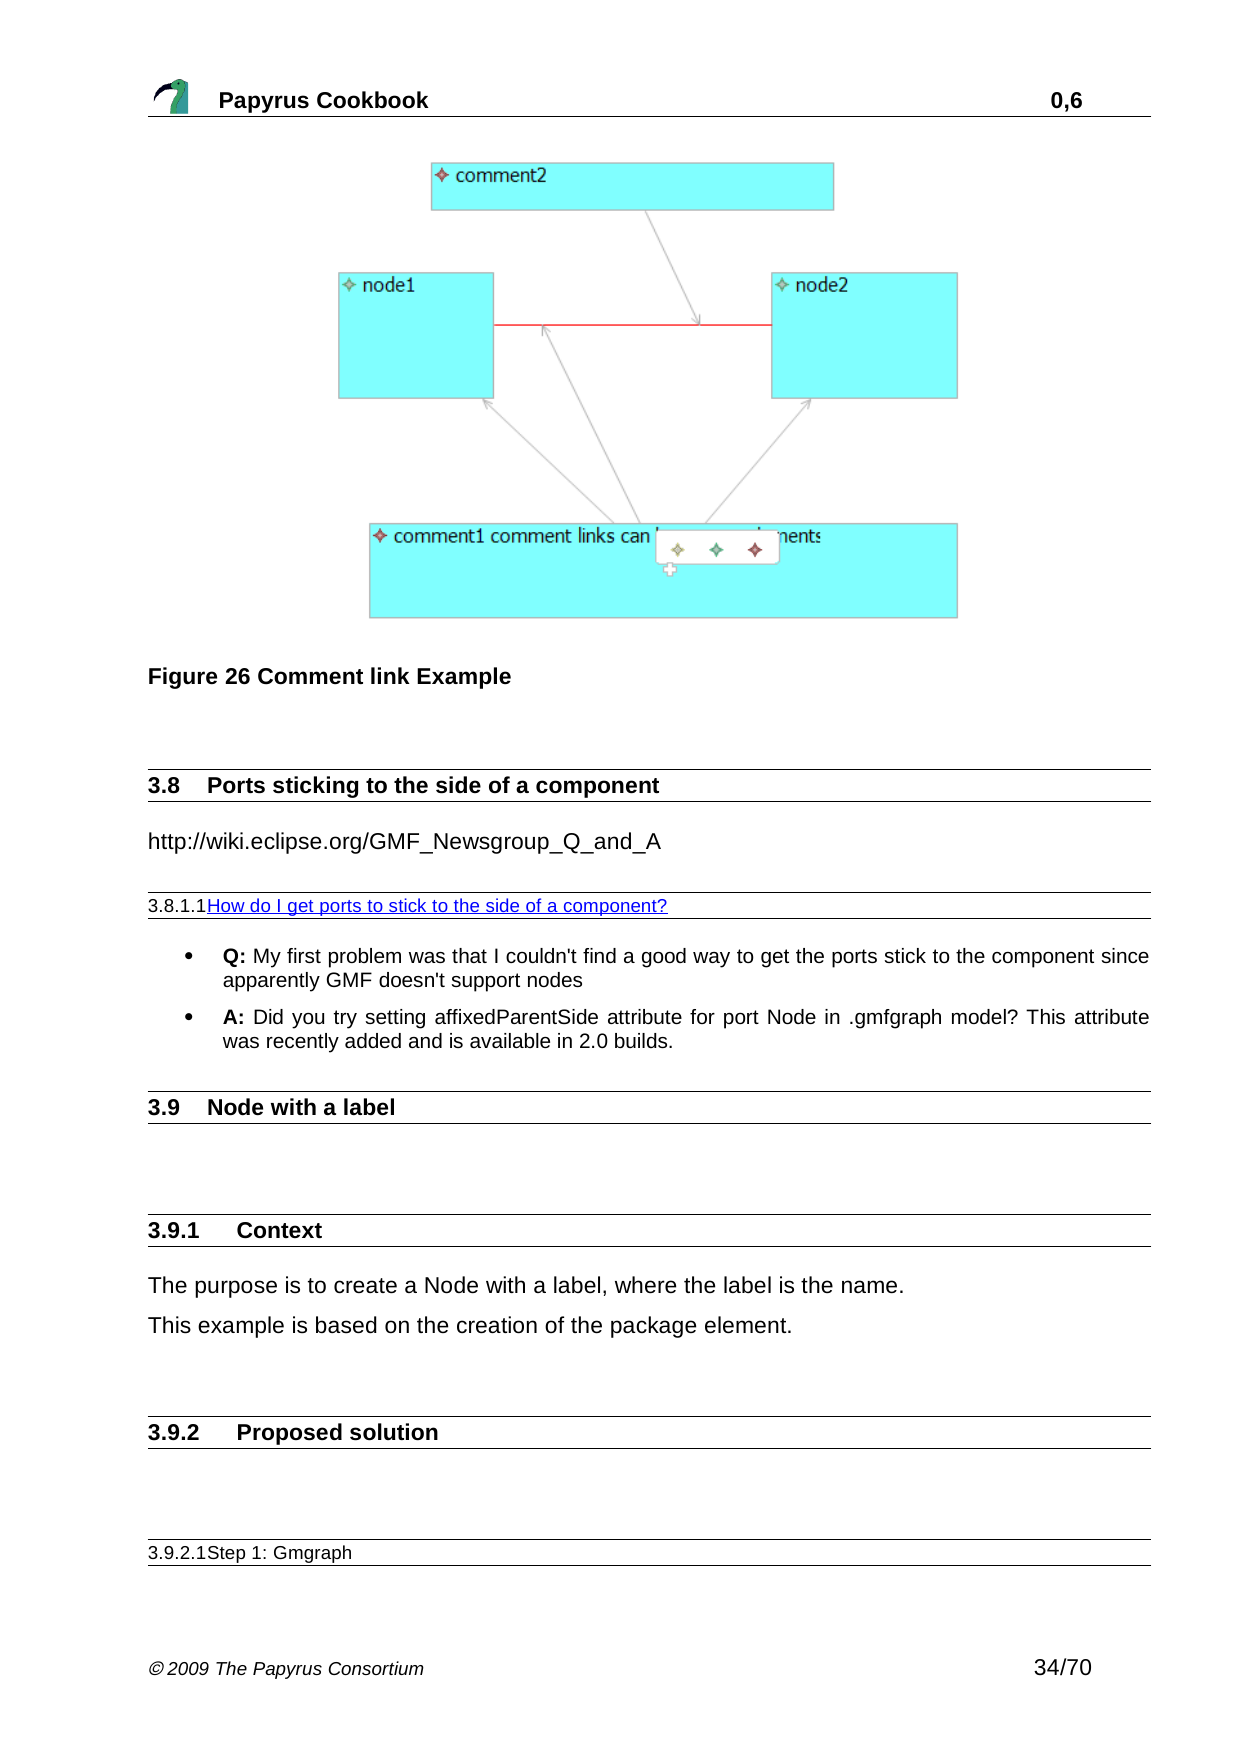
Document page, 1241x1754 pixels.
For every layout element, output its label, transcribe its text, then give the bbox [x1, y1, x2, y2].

list Q: My first problem was that I couldn't find a good way to get the ports stick to the component since apparently GMF doesn't support nodes [185, 944, 1151, 992]
text http://wiki.eclipse.org/GMF_Newsgroup_Q_and_A [148, 827, 1151, 854]
list A: Did you try setting affixedParentSide attribute for port Node in .gmfgraph model? This attribute was recently added and is available in 2.0 builds. [185, 1005, 1151, 1053]
subtitle Context [148, 1215, 1151, 1246]
text The purpose is to create a Node with a label, where the label is the name. [148, 1272, 1151, 1299]
picture [328, 156, 971, 629]
subtitle Proposed solution [148, 1417, 1151, 1448]
text This example is based on the creation of the package element. [148, 1311, 1151, 1338]
text Figure 26 Comment link Example [148, 662, 1151, 689]
subtitle Ports sticking to the side of a component [148, 770, 1151, 801]
picture [153, 79, 189, 114]
subtitle How do I get ports to stick to the side of a component? [148, 893, 1151, 918]
subtitle Node with a label [148, 1092, 1151, 1123]
subtitle Step 1: Gmgraph [148, 1540, 1151, 1565]
